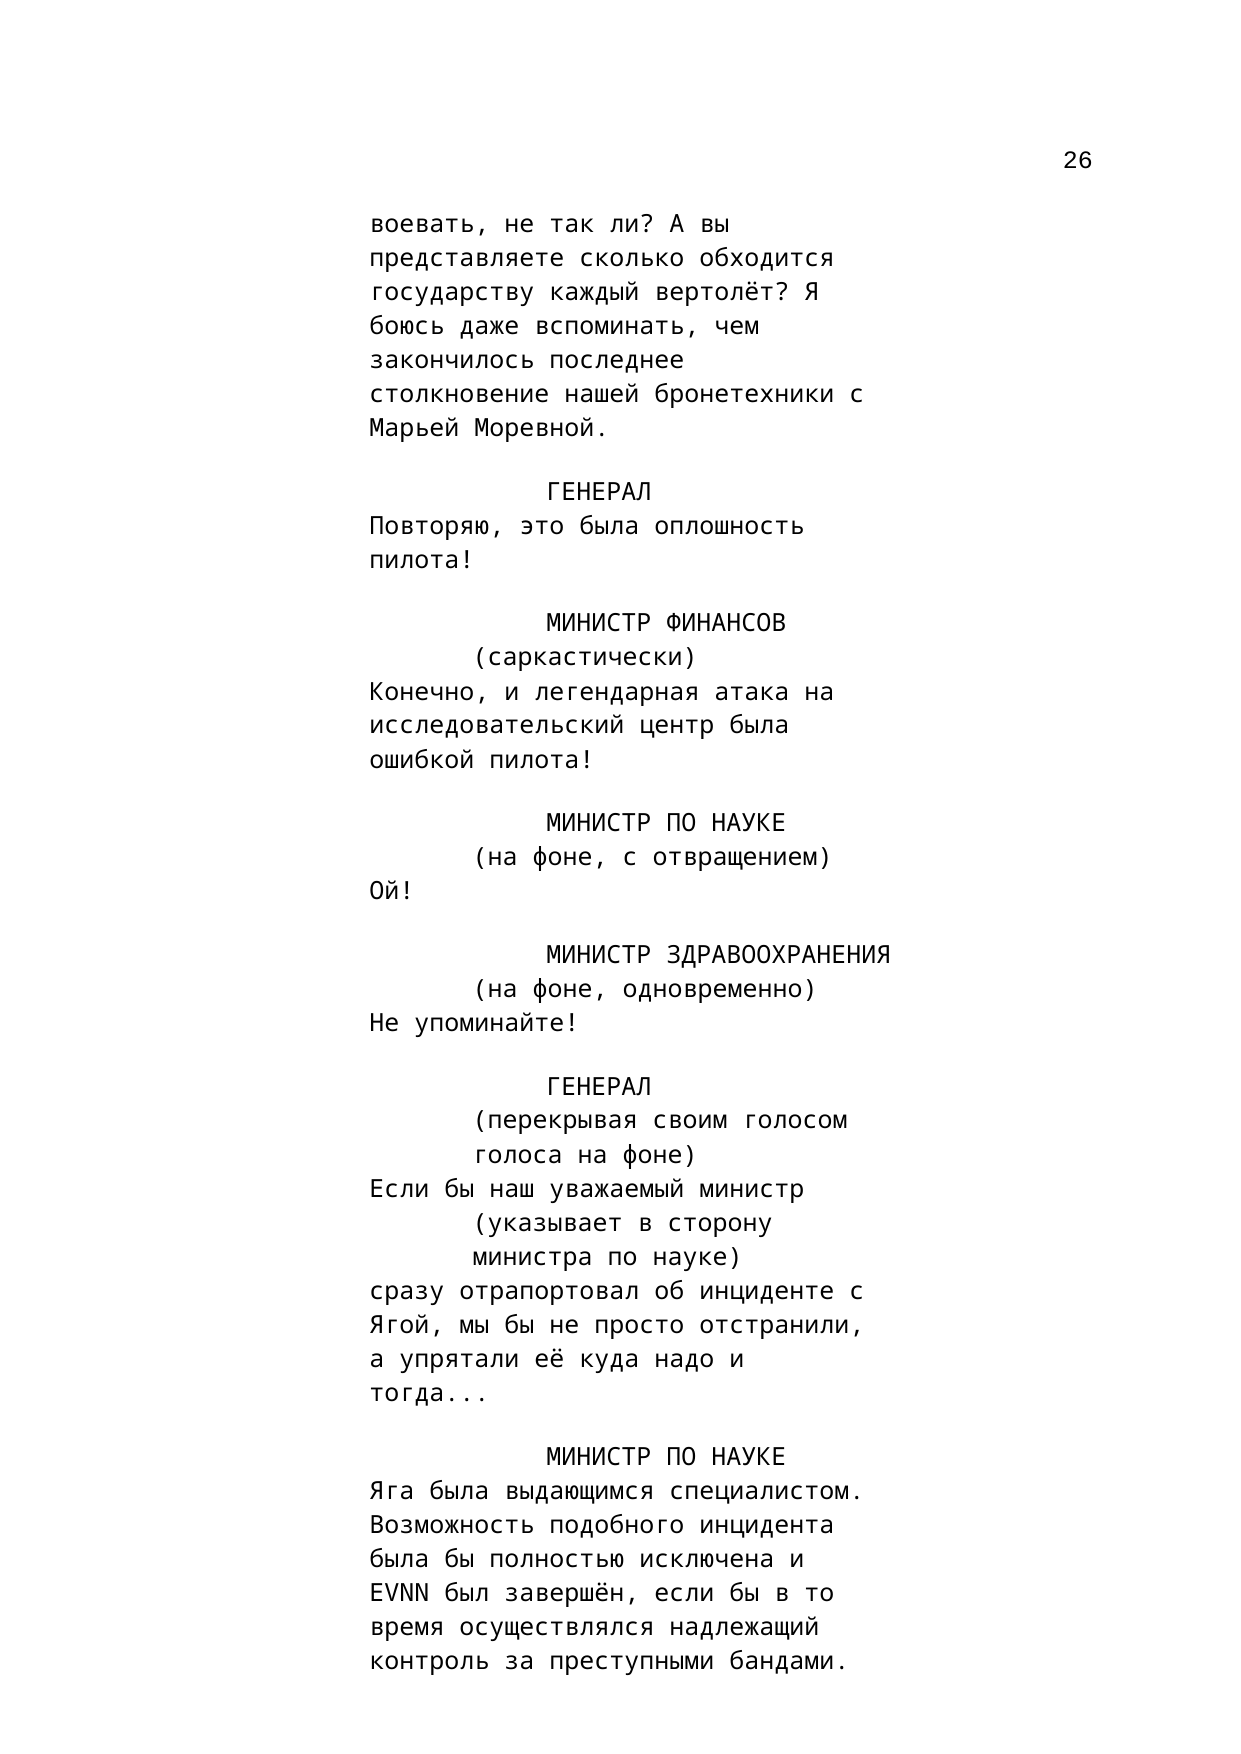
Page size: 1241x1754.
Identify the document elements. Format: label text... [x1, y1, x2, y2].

text МИНИСТР ПО НАУКЕ [546, 1438, 1093, 1472]
text (на фоне, с отвращением) [472, 839, 871, 873]
text Если бы наш уважаемый министр [369, 1170, 871, 1204]
text Не упоминайте! [369, 1004, 871, 1039]
text МИНИСТР ФИНАНСОВ [546, 605, 1093, 639]
text Яга была выдающимся специалистом. Возможность подобного инцидента была бы полностью исключена и EVNN был завершён, если бы в то время осуществлялся надлежащий контроль за преступными бандами. [369, 1472, 871, 1677]
text МИНИСТР ПО НАУКЕ [546, 805, 1093, 839]
text ГЕНЕРАЛ [546, 473, 1093, 507]
text сразу отрапортовал об инциденте с Ягой, мы бы не просто отстранили, а упрятали её куда надо и тогда... [369, 1272, 871, 1409]
text ГЕНЕРАЛ [546, 1068, 1093, 1102]
text Конечно, и легендарная атака на исследовательский центр была ошибкой пилота! [369, 673, 871, 775]
text (саркастически) [472, 639, 871, 673]
text Ой! [369, 873, 871, 907]
text МИНИСТР ЗДРАВООХРАНЕНИЯ [546, 936, 1093, 971]
text (указывает в сторону министра по науке) [472, 1204, 871, 1272]
text (перекрывая своим голосом голоса на фоне) [472, 1102, 871, 1170]
text (на фоне, одновременно) [472, 971, 871, 1004]
text воевать, не так ли? А вы представляете сколько обходится государству каждый вертолёт? Я боюсь даже вспоминать, чем закончилось последнее столкновение нашей бронетехники с Марьей Моревной. [369, 205, 871, 444]
text Повторяю, это была оплошность пилота! [369, 507, 871, 576]
